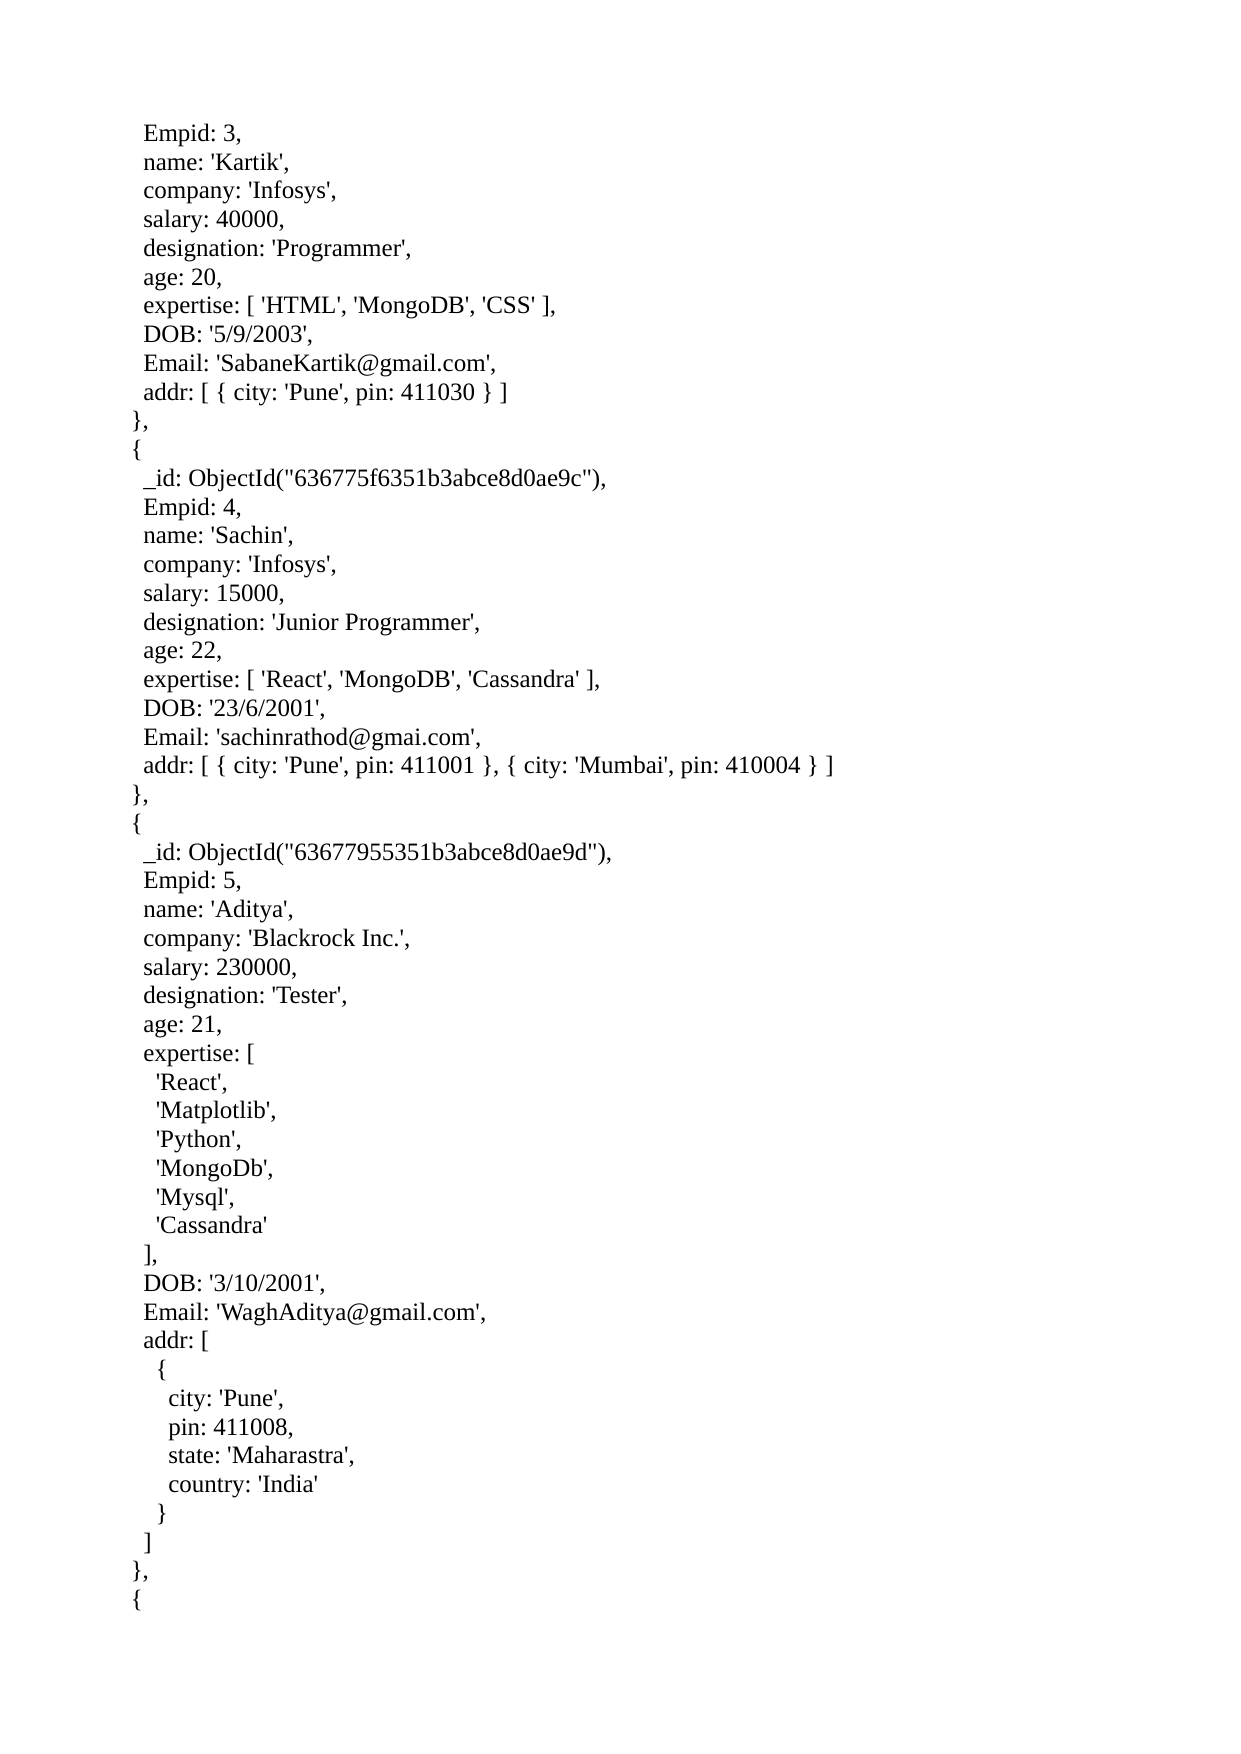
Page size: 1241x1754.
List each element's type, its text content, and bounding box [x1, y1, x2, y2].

text }, [118, 779, 1122, 808]
text { [118, 1584, 1122, 1613]
text expertise: [ [118, 1038, 1122, 1067]
text salary: 40000, [118, 204, 1122, 233]
text Email: 'sachinrathod@gmai.com', [118, 722, 1122, 751]
text 'Python', [118, 1124, 1122, 1153]
text name: 'Aditya', [118, 894, 1122, 923]
text DOB: '3/10/2001', [118, 1268, 1122, 1297]
text ] [118, 1527, 1122, 1556]
text Email: 'WaghAditya@gmail.com', [118, 1297, 1122, 1326]
text age: 21, [118, 1009, 1122, 1038]
text designation: 'Tester', [118, 981, 1122, 1009]
text }, [118, 406, 1122, 434]
text Email: 'SabaneKartik@gmail.com', [118, 348, 1122, 377]
text name: 'Kartik', [118, 147, 1122, 176]
text _id: ObjectId("636775f6351b3abce8d0ae9c"), [118, 463, 1122, 492]
text { [118, 434, 1122, 463]
text 'React', [118, 1067, 1122, 1096]
text pin: 411008, [118, 1412, 1122, 1441]
text age: 22, [118, 636, 1122, 664]
text addr: [ { city: 'Pune', pin: 411001 }, { city: 'Mumbai', pin: 410004 } ] [118, 751, 1122, 779]
text company: 'Infosys', [118, 549, 1122, 578]
text designation: 'Junior Programmer', [118, 607, 1122, 636]
text addr: [ [118, 1326, 1122, 1354]
text DOB: '5/9/2003', [118, 319, 1122, 348]
text { [118, 1354, 1122, 1383]
text salary: 15000, [118, 578, 1122, 607]
text country: 'India' [118, 1469, 1122, 1498]
text Empid: 5, [118, 866, 1122, 894]
text state: 'Maharastra', [118, 1441, 1122, 1469]
text Empid: 4, [118, 492, 1122, 521]
text ], [118, 1239, 1122, 1268]
text { [118, 808, 1122, 837]
text company: 'Blackrock Inc.', [118, 923, 1122, 952]
text Empid: 3, [118, 118, 1122, 147]
text 'MongoDb', [118, 1153, 1122, 1182]
text addr: [ { city: 'Pune', pin: 411030 } ] [118, 377, 1122, 406]
text DOB: '23/6/2001', [118, 693, 1122, 722]
text 'Cassandra' [118, 1211, 1122, 1239]
text company: 'Infosys', [118, 176, 1122, 204]
text age: 20, [118, 262, 1122, 291]
text salary: 230000, [118, 952, 1122, 981]
text city: 'Pune', [118, 1383, 1122, 1412]
text 'Matplotlib', [118, 1096, 1122, 1124]
text expertise: [ 'React', 'MongoDB', 'Cassandra' ], [118, 664, 1122, 693]
text } [118, 1498, 1122, 1527]
text designation: 'Programmer', [118, 233, 1122, 262]
text 'Mysql', [118, 1182, 1122, 1211]
text name: 'Sachin', [118, 521, 1122, 549]
text expertise: [ 'HTML', 'MongoDB', 'CSS' ], [118, 291, 1122, 319]
text }, [118, 1556, 1122, 1584]
text _id: ObjectId("63677955351b3abce8d0ae9d"), [118, 837, 1122, 866]
